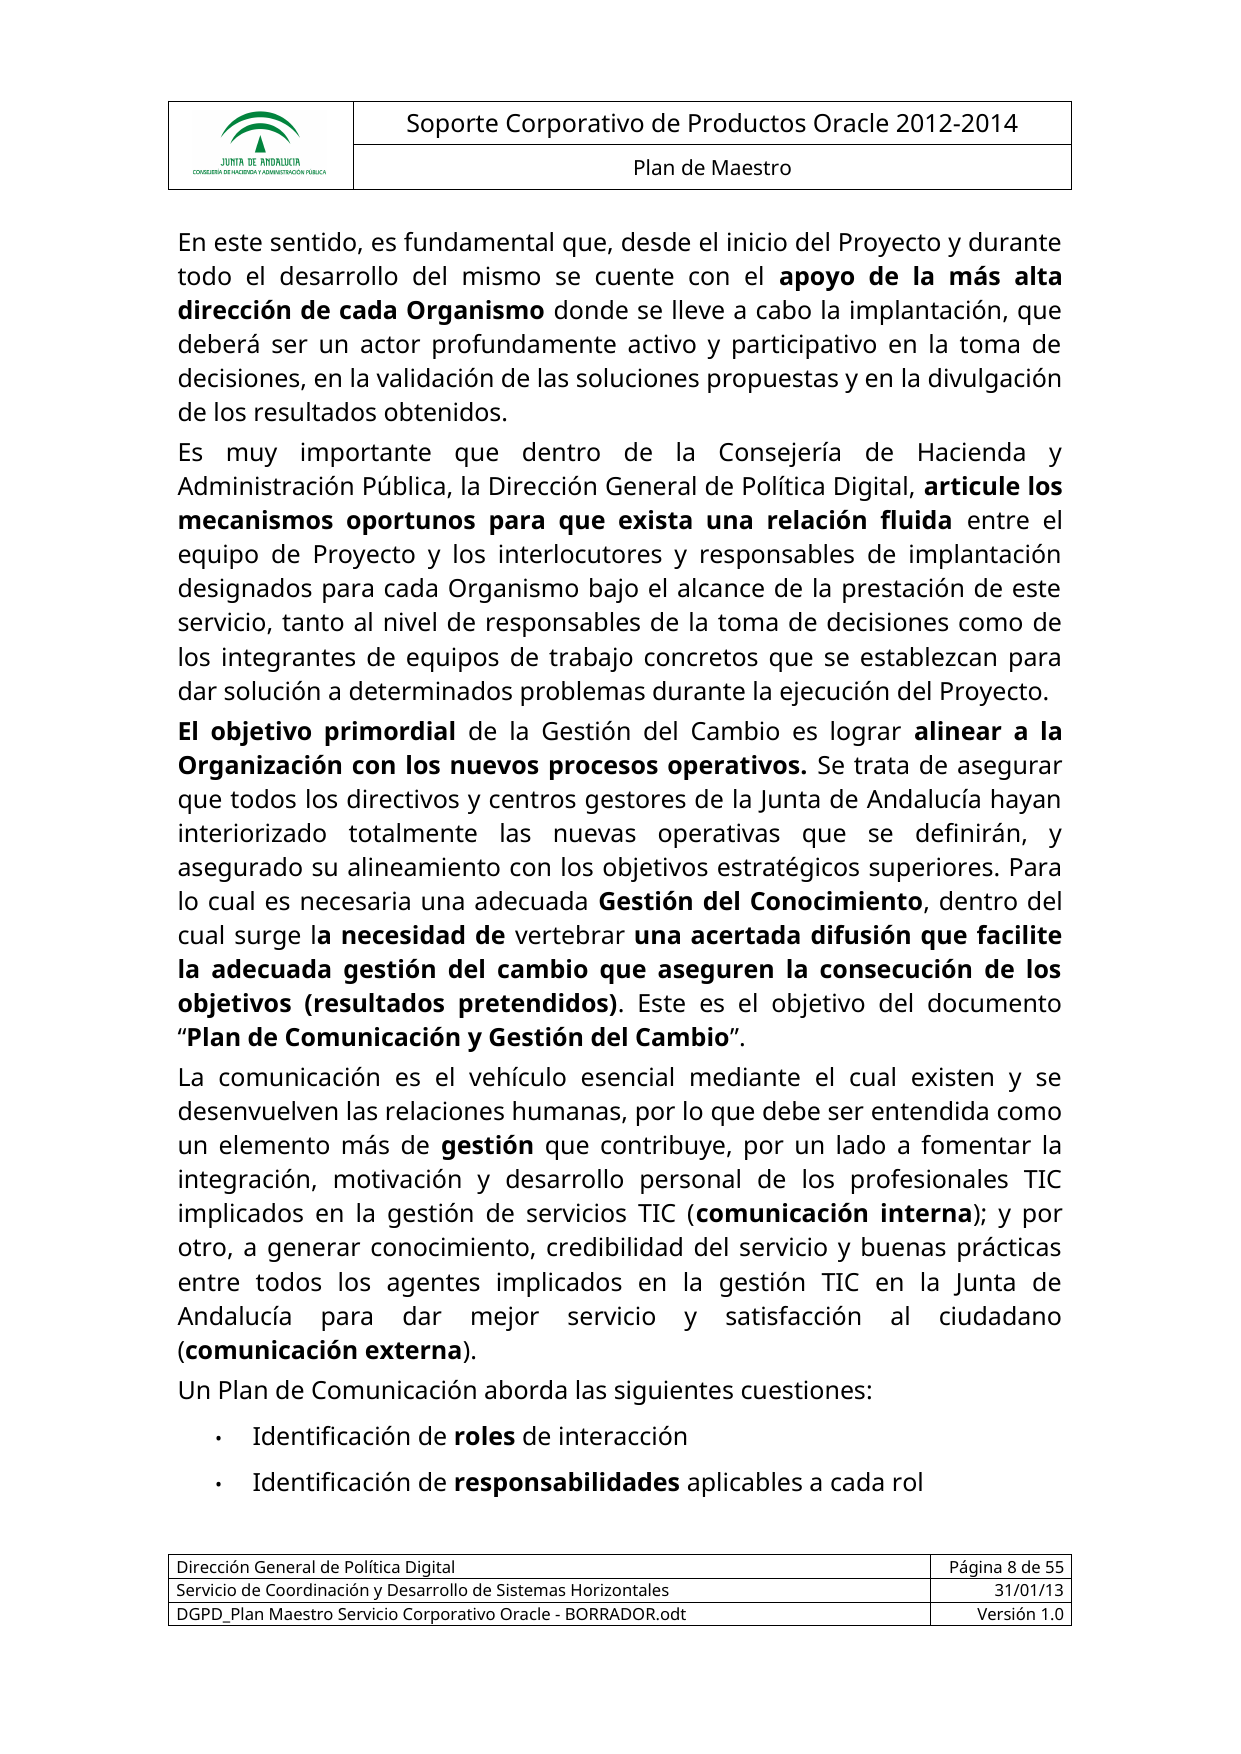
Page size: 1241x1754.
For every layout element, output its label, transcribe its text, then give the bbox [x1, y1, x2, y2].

list Identificación de roles de interacción [215, 1418, 1063, 1453]
text Es muy importante que dentro de la Consejería de Hacienda y Administración Pública, la Dirección General de Política Digital, articule los mecanismos oportunos para que exista una relación fluida entre el equipo de Proyecto y los interlocutores y responsables de implantación designados para cada Organismo bajo el alcance de la prestación de este servicio, tanto al nivel de responsables de la toma de decisiones como de los integrantes de equipos de trabajo concretos que se establezcan para dar solución a determinados problemas durante la ejecución del Proyecto. [177, 435, 1063, 707]
picture [192, 110, 327, 175]
text En este sentido, es fundamental que, desde el inicio del Proyecto y durante todo el desarrollo del mismo se cuente con el apoyo de la más alta dirección de cada Organismo donde se lleve a cabo la implantación, que deberá ser un actor profundamente activo y participativo en la toma de decisiones, en la validación de las soluciones propuestas y en la divulgación de los resultados obtenidos. [177, 224, 1063, 429]
list Identificación de responsabilidades aplicables a cada rol [215, 1465, 1063, 1499]
text Un Plan de Comunicación aborda las siguientes cuestiones: [177, 1372, 1063, 1406]
text La comunicación es el vehículo esencial mediante el cual existen y se desenvuelven las relaciones humanas, por lo que debe ser entendida como un elemento más de gestión que contribuye, por un lado a fomentar la integración, motivación y desarrollo personal de los profesionales TIC implicados en la gestión de servicios TIC (comunicación interna); y por otro, a generar conocimiento, credibilidad del servicio y buenas prácticas entre todos los agentes implicados en la gestión TIC en la Junta de Andalucía para dar mejor servicio y satisfacción al ciudadano (comunicación externa). [177, 1060, 1063, 1366]
text El objetivo primordial de la Gestión del Cambio es lograr alinear a la Organización con los nuevos procesos operativos. Se trata de asegurar que todos los directivos y centros gestores de la Junta de Andalucía hayan interiorizado totalmente las nuevas operativas que se definirán, y asegurado su alineamiento con los objetivos estratégicos superiores. Para lo cual es necesaria una adecuada Gestión del Conocimiento, dentro del cual surge la necesidad de vertebrar una acertada difusión que facilite la adecuada gestión del cambio que aseguren la consecución de los objetivos (resultados pretendidos). Este es el objetivo del documento “Plan de Comunicación y Gestión del Cambio”. [177, 713, 1063, 1054]
